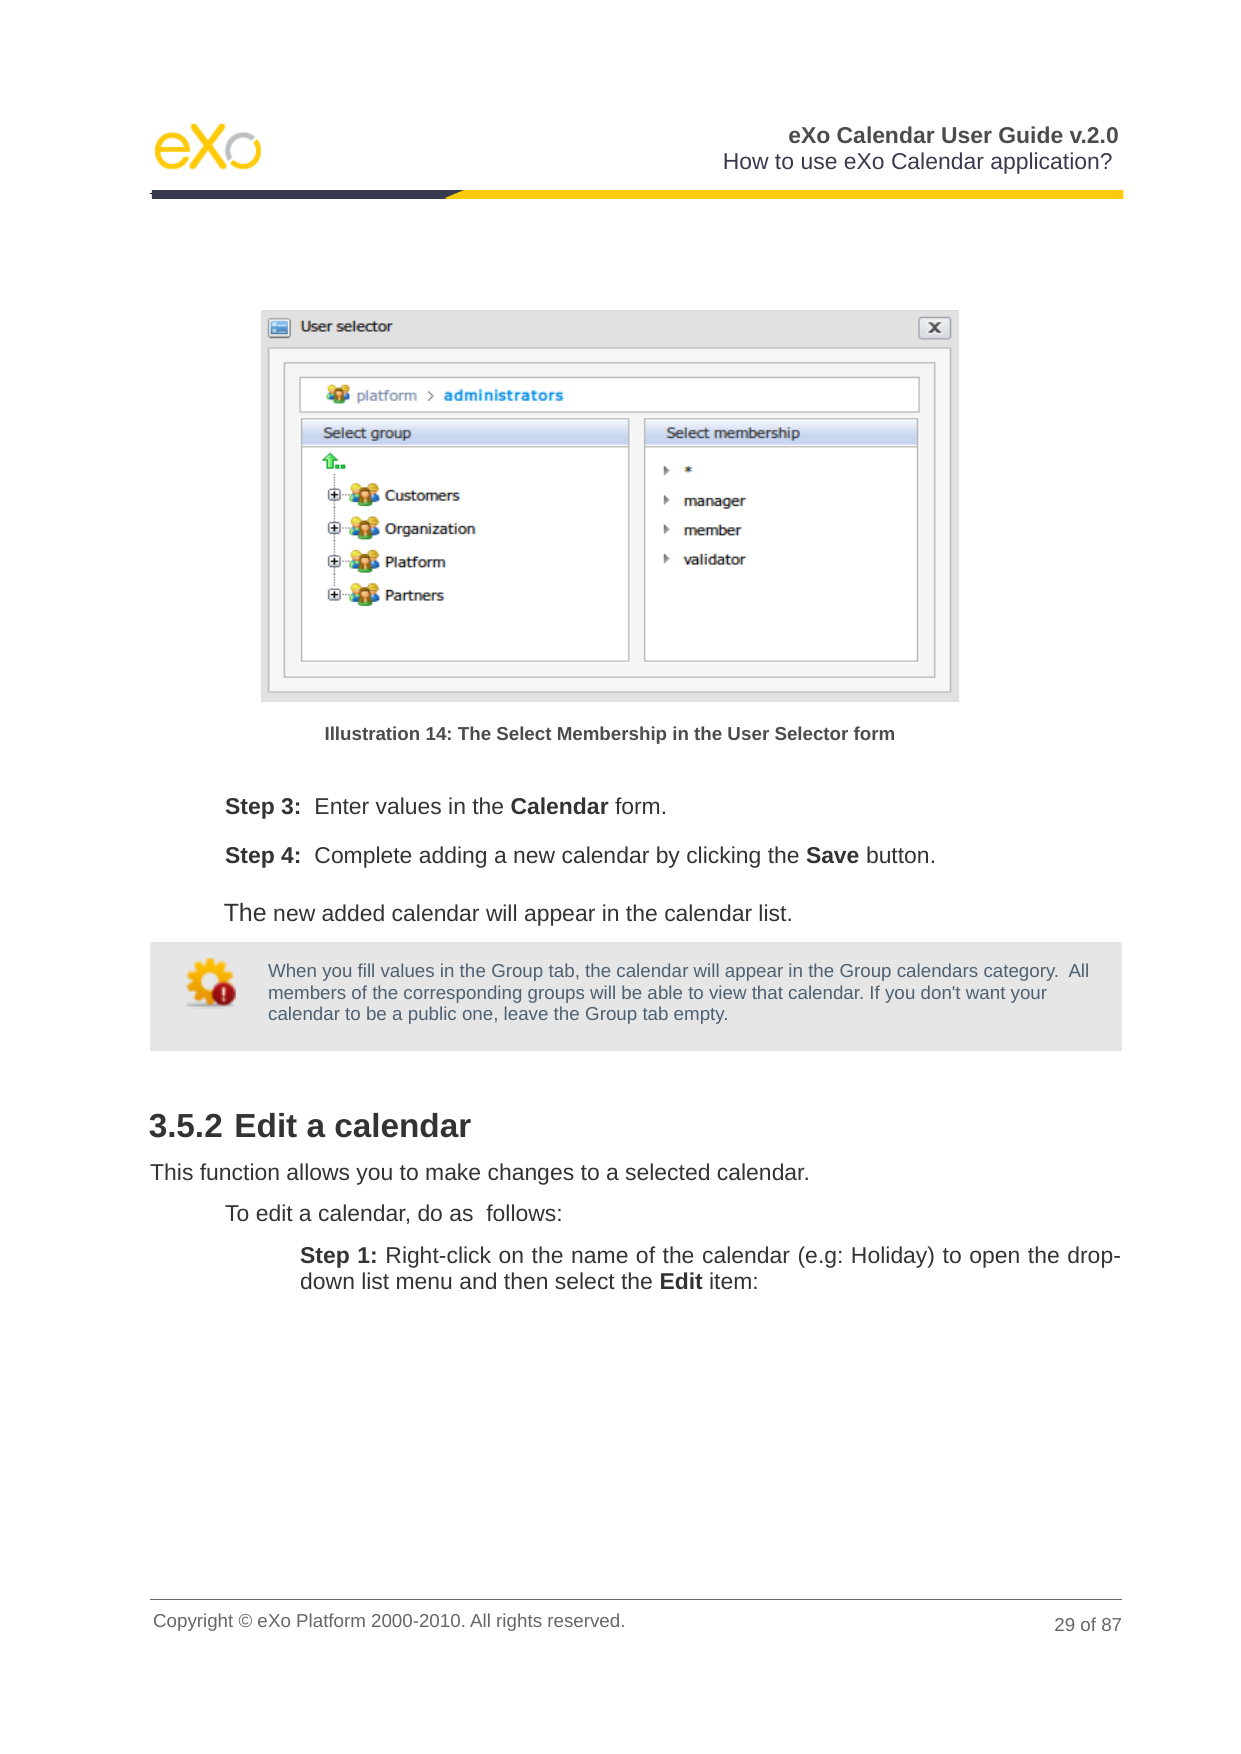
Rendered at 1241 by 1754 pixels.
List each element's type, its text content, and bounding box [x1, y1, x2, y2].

list Step 3: Enter values in the Calendar form. [187, 793, 1122, 819]
table_header [150, 1009, 262, 1051]
picture [155, 123, 262, 170]
table_header [150, 959, 185, 1008]
list Illustration 14: The Select Membership in the User Selector form [261, 702, 959, 744]
text This function allows you to make changes to a selected calendar. [150, 1159, 1122, 1185]
picture [185, 958, 236, 1009]
list To edit a calendar, do as follows: [187, 1200, 1122, 1227]
subtitle Edit a calendar [148, 1106, 1122, 1144]
table_header When you fill values in the Group tab, the calendar will appear in the Group calendars category. All members of the corresponding groups will be able to view that calendar. If you don't want your calendar to be a public one, leave the Group tab empty. [262, 942, 1122, 1051]
list Step 1: Right-click on the name of the calendar (e.g: Holiday) to open the drop-down list menu and then select the Edit item: [262, 1242, 1122, 1294]
table_header [150, 942, 262, 958]
table_header [236, 959, 262, 1008]
list Step 4: Complete adding a new calendar by clicking the Save button. [187, 842, 1122, 868]
picture [151, 190, 1124, 199]
text The new added calendar will appear in the calendar list. [150, 898, 1122, 927]
picture [261, 310, 960, 702]
